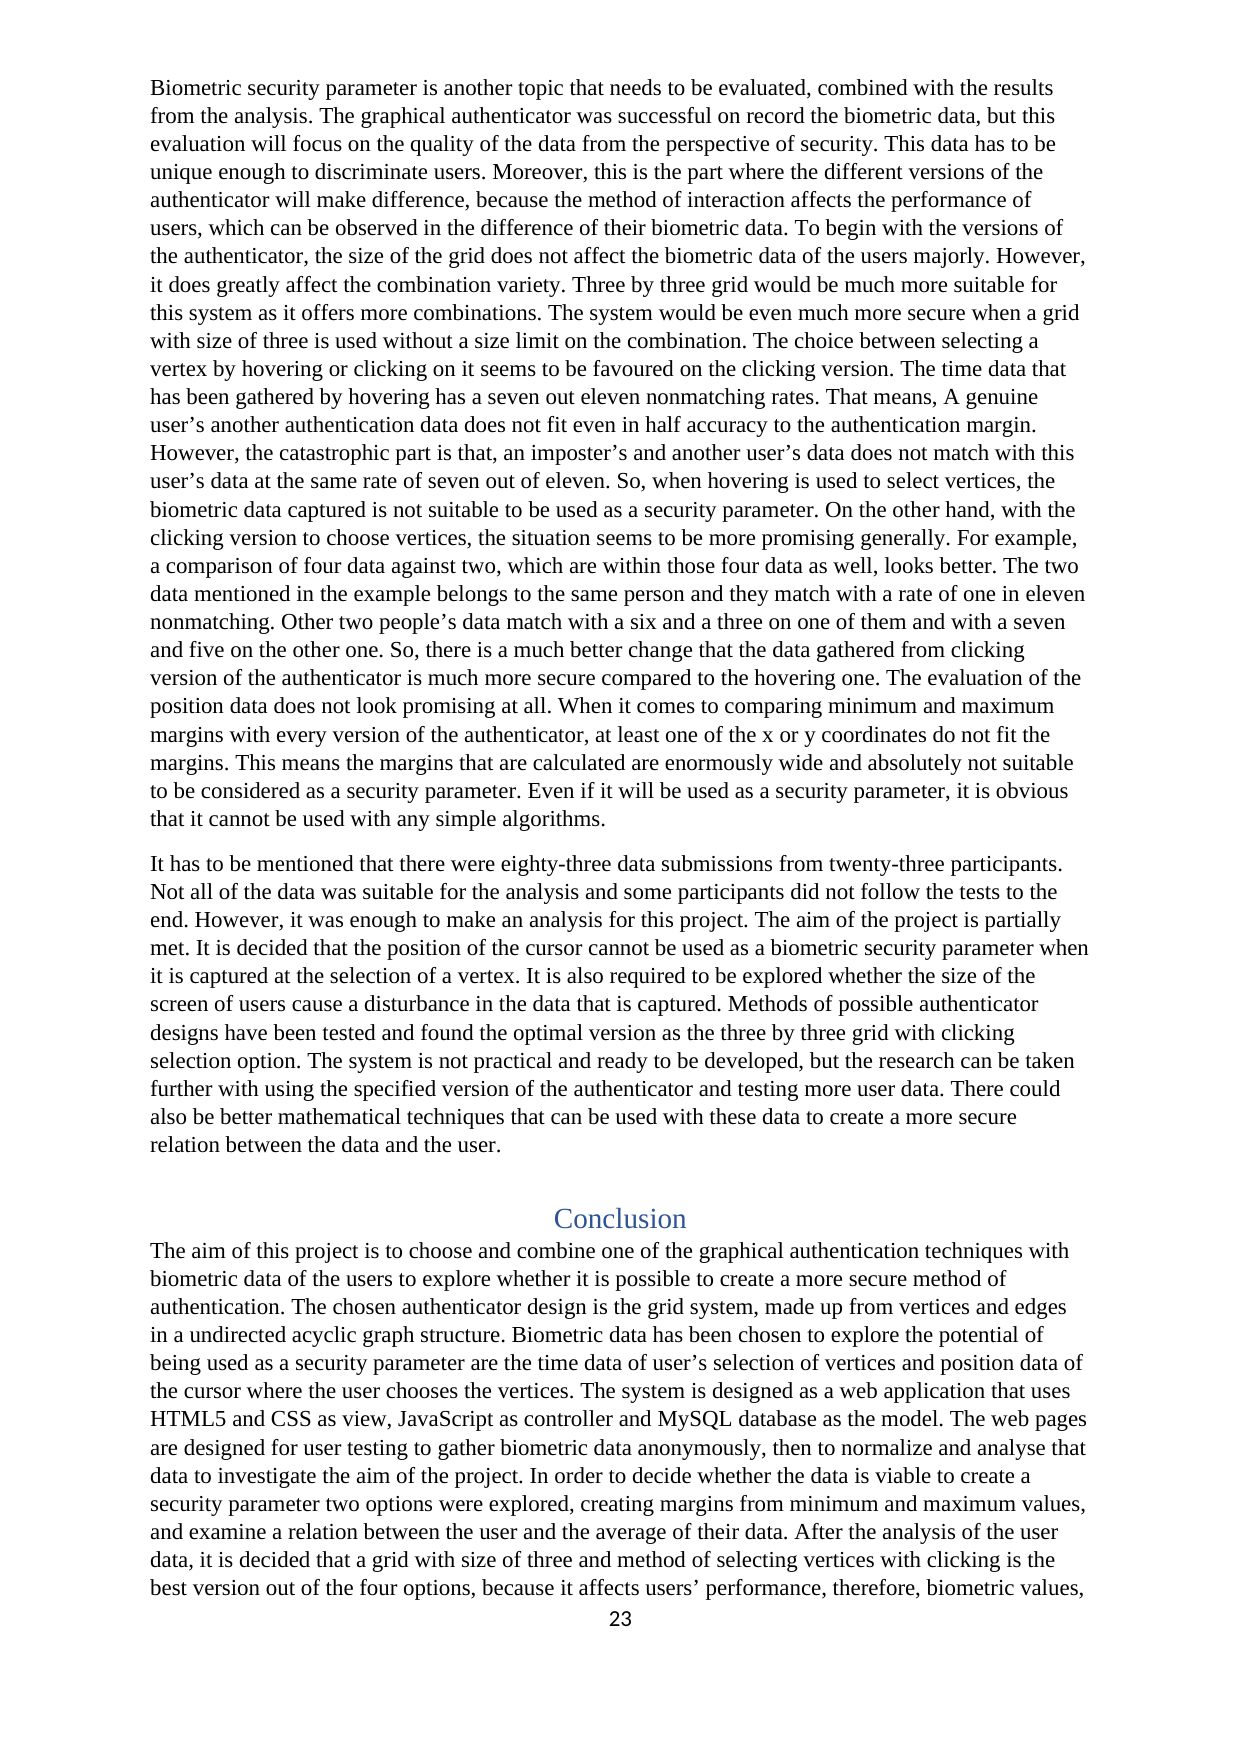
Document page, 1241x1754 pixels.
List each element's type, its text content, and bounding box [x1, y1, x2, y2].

subtitle Conclusion [150, 1201, 1090, 1234]
text The aim of this project is to choose and combine one of the graphical authentication techniques with biometric data of the users to explore whether it is possible to create a more secure method of authentication. The chosen authenticator design is the grid system, made up from vertices and edges in a undirected acyclic graph structure. Biometric data has been chosen to explore the potential of being used as a security parameter are the time data of user’s selection of vertices and position data of the cursor where the user chooses the vertices. The system is designed as a web application that uses HTML5 and CSS as view, JavaScript as controller and MySQL database as the model. The web pages are designed for user testing to gather biometric data anonymously, then to normalize and analyse that data to investigate the aim of the project. In order to decide whether the data is viable to create a security parameter two options were explored, creating margins from minimum and maximum values, and examine a relation between the user and the average of their data. After the analysis of the user data, it is decided that a grid with size of three and method of selecting vertices with clicking is the best version out of the four options, because it affects users’ performance, therefore, biometric values, [150, 1237, 1090, 1601]
text It has to be mentioned that there were eighty-three data submissions from twenty-three participants. Not all of the data was suitable for the analysis and some participants did not follow the tests to the end. However, it was enough to make an analysis for this project. The aim of the project is partially met. It is decided that the position of the cursor cannot be used as a biometric security parameter when it is captured at the selection of a vertex. It is also required to be explored whether the size of the screen of users cause a disturbance in the data that is captured. Methods of possible authenticator designs have been tested and found the optimal version as the three by three grid with clicking selection option. The system is not practical and ready to be developed, but the research can be taken further with using the specified version of the authenticator and testing more user data. There could also be better mathematical techniques that can be used with these data to create a more secure relation between the data and the user. [150, 850, 1090, 1157]
text Biometric security parameter is another topic that needs to be evaluated, combined with the results from the analysis. The graphical authenticator was successful on record the biometric data, but this evaluation will focus on the quality of the data from the perspective of security. This data has to be unique enough to discriminate users. Moreover, this is the part where the different versions of the authenticator will make difference, because the method of interaction affects the performance of users, which can be observed in the difference of their biometric data. To begin with the versions of the authenticator, the size of the grid does not affect the biometric data of the users majorly. However, it does greatly affect the combination variety. Three by three grid would be much more suitable for this system as it offers more combinations. The system would be even much more secure when a grid with size of three is used without a size limit on the combination. The choice between selecting a vertex by hovering or clicking on it seems to be favoured on the clicking version. The time data that has been gathered by hovering has a seven out eleven nonmatching rates. That means, A genuine user’s another authentication data does not fit even in half accuracy to the authentication margin. However, the catastrophic part is that, an imposter’s and another user’s data does not match with this user’s data at the same rate of seven out of eleven. So, when hovering is used to select vertices, the biometric data captured is not suitable to be used as a security parameter. On the other hand, with the clicking version to choose vertices, the situation seems to be more promising generally. For example, a comparison of four data against two, which are within those four data as well, looks better. The two data mentioned in the example belongs to the same person and they match with a rate of one in eleven nonmatching. Other two people’s data match with a six and a three on one of them and with a seven and five on the other one. So, there is a much better change that the data gathered from clicking version of the authenticator is much more secure compared to the hovering one. The evaluation of the position data does not look promising at all. When it comes to comparing minimum and maximum margins with every version of the authenticator, at least one of the x or y coordinates do not fit the margins. This means the margins that are calculated are enormously wide and absolutely not suitable to be considered as a security parameter. Even if it will be used as a security parameter, it is obvious that it cannot be used with any simple algorithms. [150, 74, 1090, 831]
